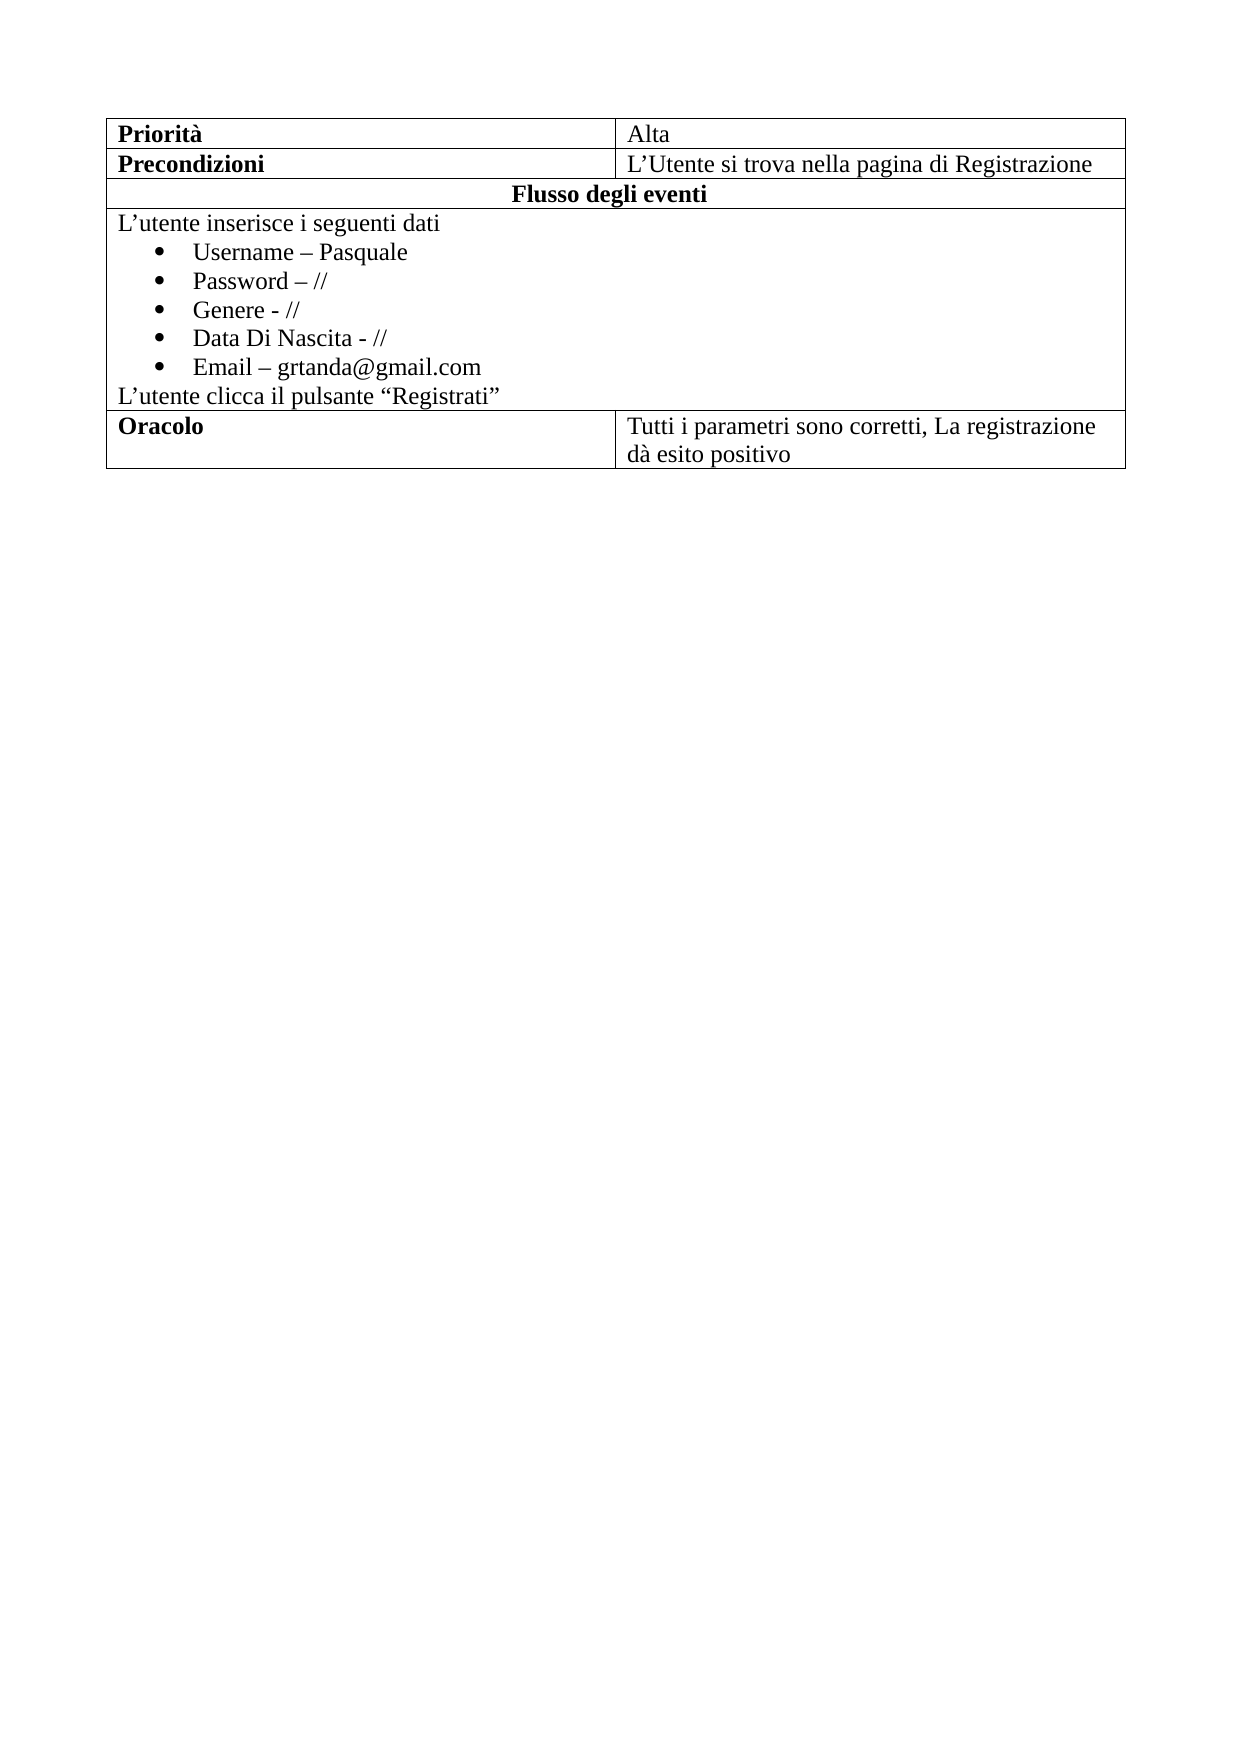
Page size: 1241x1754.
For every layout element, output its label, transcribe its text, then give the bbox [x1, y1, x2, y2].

table_cell Precondizioni [107, 149, 615, 178]
table_cell L’utente inserisce i seguenti dati Username – Pasquale Password – // Genere - // Data Di Nascita - // Email – grtanda@gmail.com L’utente clicca il pulsante “Registrati” [107, 209, 1125, 410]
table_cell Tutti i parametri sono corretti, La registrazione dà esito positivo [616, 411, 1125, 468]
table_cell Oracolo [107, 411, 615, 468]
table_cell Alta [616, 119, 1125, 148]
table_cell Priorità [107, 119, 615, 148]
table_cell Flusso degli eventi [107, 179, 1125, 207]
table_cell L’Utente si trova nella pagina di Registrazione [616, 149, 1125, 178]
